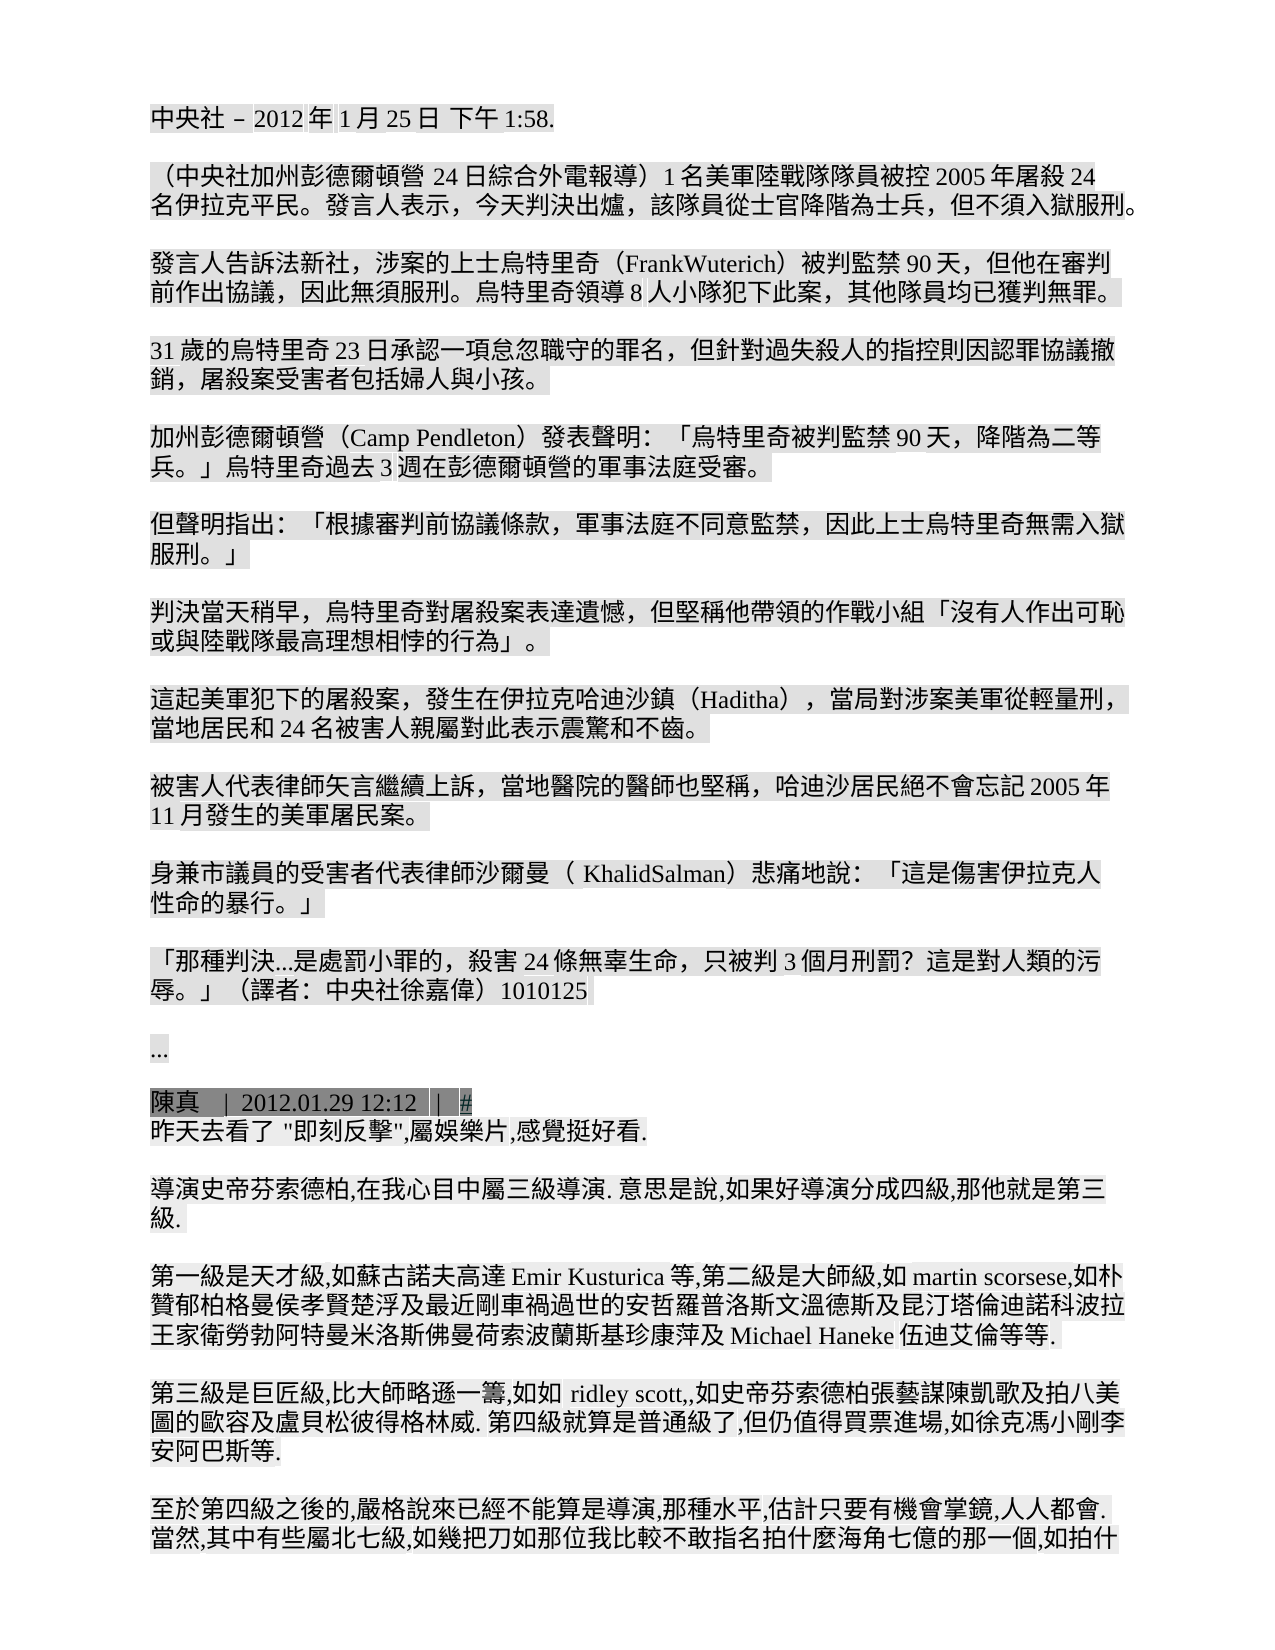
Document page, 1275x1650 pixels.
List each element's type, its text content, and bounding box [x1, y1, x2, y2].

text 昨天去看了 "即刻反擊",屬娛樂片,感覺挺好看. 導演史帝芬索德柏,在我心目中屬三級導演. 意思是說,如果好導演分成四級,那他就是第三級. 第一級是天才級,如蘇古諾夫高達Emir Kusturica等,第二級是大師級,如martin scorsese,如朴贊郁柏格曼侯孝賢楚浮及最近剛車禍過世的安哲羅普洛斯文溫德斯及昆汀塔倫迪諾科波拉王家衛勞勃阿特曼米洛斯佛曼荷索波蘭斯基珍康萍及Michael Haneke伍迪艾倫等等. 第三級是巨匠級,比大師略遜一籌,如如 ridley scott,,如史帝芬索德柏張藝謀陳凱歌及拍八美圖的歐容及盧貝松彼得格林威. 第四級就算是普通級了,但仍值得買票進場,如徐克馮小剛李安阿巴斯等. 至於第四級之後的,嚴格說來已經不能算是導演,那種水平,估計只要有機會掌鏡,人人都會. 當然,其中有些屬北七級,如幾把刀如那位我比較不敢指名拍什麼海角七億的那一個,如拍什 [150, 1117, 1125, 1554]
text 陳真 | 2012.01.29 12:12 | # [150, 1088, 1125, 1117]
text sad... =========== 屠殺伊拉克人 美軍竟不用坐牢 中央社 – 2012年1月25日 下午1:58. （中央社加州彭德爾頓營 24日綜合外電報導）1名美軍陸戰隊隊員被控2005年屠殺24名伊拉克平民。發言人表示，今天判決出爐，該隊員從士官降階為士兵，但不須入獄服刑。 發言人告訴法新社，涉案的上士烏特里奇（FrankWuterich）被判監禁90天，但他在審判前作出協議，因此無須服刑。烏特里奇領導8人小隊犯下此案，其他隊員均已獲判無罪。 31歲的烏特里奇23日承認一項怠忽職守的罪名，但針對過失殺人的指控則因認罪協議撤銷，屠殺案受害者包括婦人與小孩。 加州彭德爾頓營（Camp Pendleton）發表聲明：「烏特里奇被判監禁90天，降階為二等兵。」烏特里奇過去3週在彭德爾頓營的軍事法庭受審。 但聲明指出：「根據審判前協議條款，軍事法庭不同意監禁，因此上士烏特里奇無需入獄服刑。」 判決當天稍早，烏特里奇對屠殺案表達遺憾，但堅稱他帶領的作戰小組「沒有人作出可恥或與陸戰隊最高理想相悖的行為」。 這起美軍犯下的屠殺案，發生在伊拉克哈迪沙鎮（Haditha），當局對涉案美軍從輕量刑，當地居民和24名被害人親屬對此表示震驚和不齒。 被害人代表律師矢言繼續上訴，當地醫院的醫師也堅稱，哈迪沙居民絕不會忘記2005年11月發生的美軍屠民案。 身兼市議員的受害者代表律師沙爾曼（ KhalidSalman）悲痛地說：「這是傷害伊拉克人性命的暴行。」 「那種判決...是處罰小罪的，殺害24條無辜生命，只被判3個月刑罰？這是對人類的污辱。」（譯者：中央社徐嘉偉）1010125 ... [150, 75, 1125, 1063]
